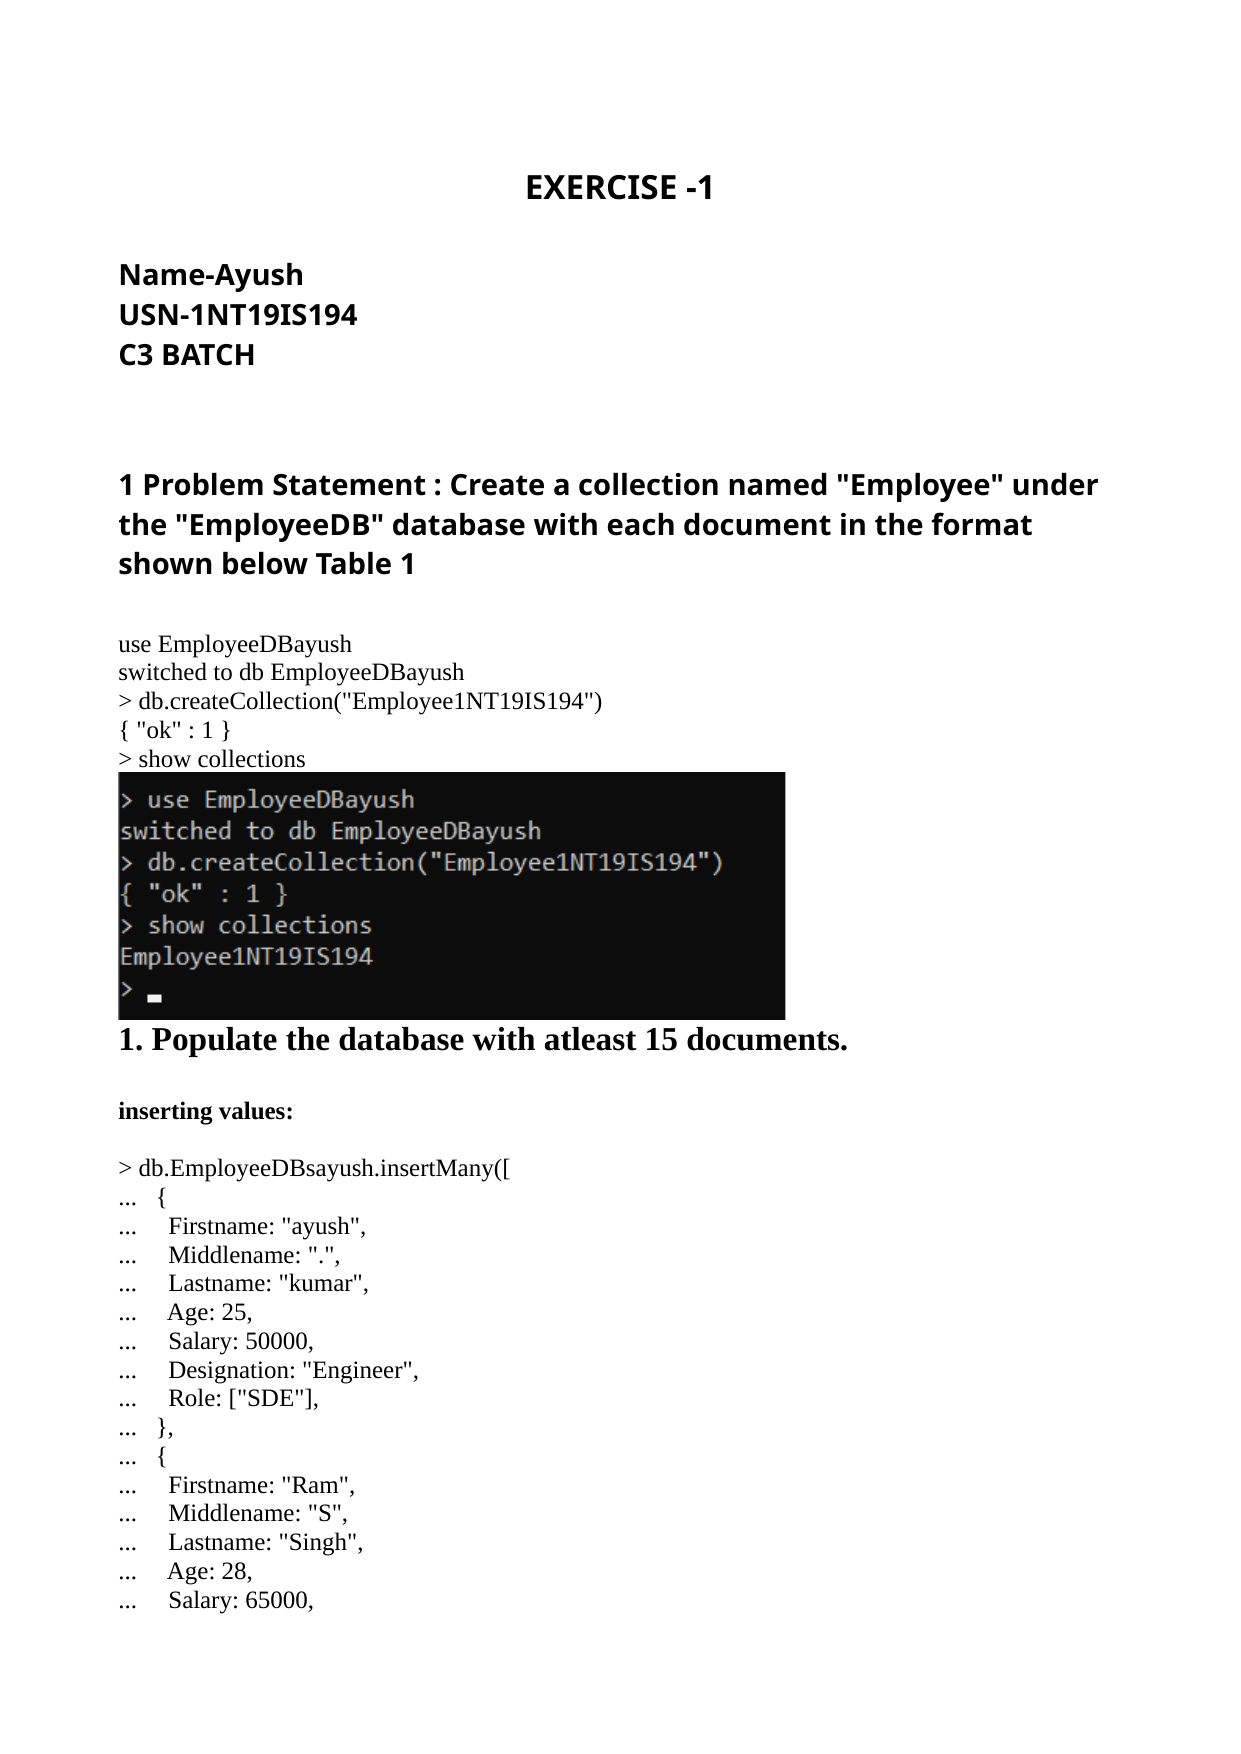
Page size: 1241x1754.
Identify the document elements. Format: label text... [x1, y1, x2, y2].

text > show collections [118, 744, 1122, 772]
text > db.createCollection("Employee1NT19IS194") [118, 686, 1122, 715]
text ... Lastname: "kumar", [118, 1268, 1122, 1297]
text USN-1NT19IS194 [118, 294, 1122, 334]
text ... }, [118, 1412, 1122, 1441]
text ... Age: 25, [118, 1297, 1122, 1326]
text ... Middlename: "S", [118, 1498, 1122, 1527]
text switched to db EmployeeDBayush [118, 657, 1122, 686]
text > db.EmployeeDBsayush.insertMany([ [118, 1153, 1122, 1182]
text ... Firstname: "Ram", [118, 1470, 1122, 1498]
text ... Salary: 50000, [118, 1326, 1122, 1355]
text inserting values: [118, 1096, 1122, 1125]
text ... Lastname: "Singh", [118, 1527, 1122, 1556]
text Name-Ayush [118, 254, 1122, 294]
text ... Salary: 65000, [118, 1585, 1122, 1613]
text C3 BATCH [118, 334, 1122, 373]
text ... Middlename: ".", [118, 1240, 1122, 1268]
text EXERCISE -1 [118, 163, 1122, 209]
text ... { [118, 1182, 1122, 1211]
text ... Role: ["SDE"], [118, 1383, 1122, 1412]
text ... Age: 28, [118, 1556, 1122, 1585]
text ... { [118, 1441, 1122, 1470]
text 1 Problem Statement : Create a collection named "Employee" under the "EmployeeDB" database with each document in the format shown below Table 1 [118, 464, 1122, 583]
text { "ok" : 1 } [118, 715, 1122, 744]
text ... Designation: "Engineer", [118, 1355, 1122, 1383]
text 1. Populate the database with atleast 15 documents. [118, 1019, 1122, 1058]
text ... Firstname: "ayush", [118, 1211, 1122, 1240]
text use EmployeeDBayush [118, 629, 1122, 657]
